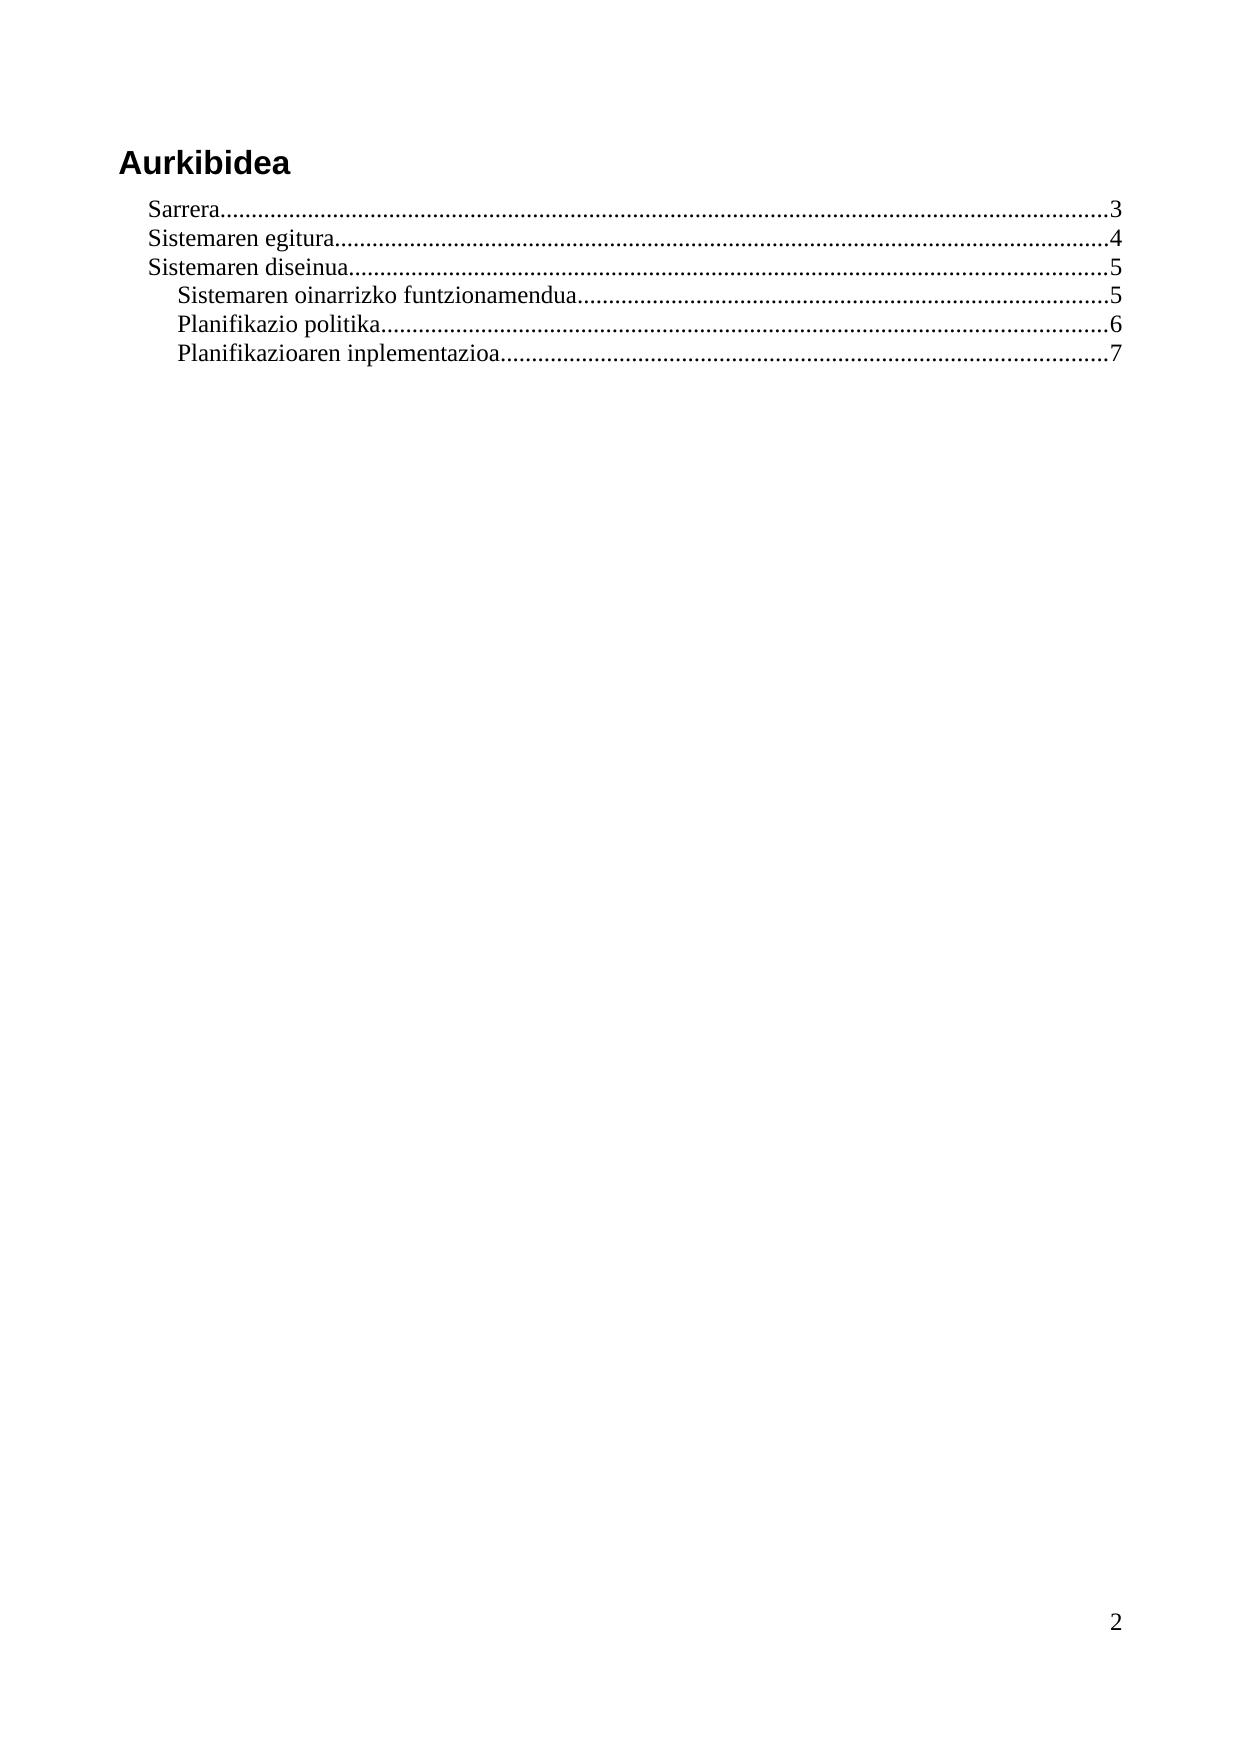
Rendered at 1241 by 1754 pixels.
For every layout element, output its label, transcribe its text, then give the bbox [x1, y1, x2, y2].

text Sarrera 3 [148, 194, 1122, 223]
text Sistemaren oinarrizko funtzionamendua 5 [177, 280, 1122, 309]
subtitle Aurkibidea [118, 143, 1122, 182]
text Planifikazio politika 6 [177, 309, 1122, 338]
text Sistemaren egitura 4 [148, 223, 1122, 252]
text Sistemaren diseinua 5 [148, 252, 1122, 280]
text Planifikazioaren inplementazioa 7 [177, 338, 1122, 367]
